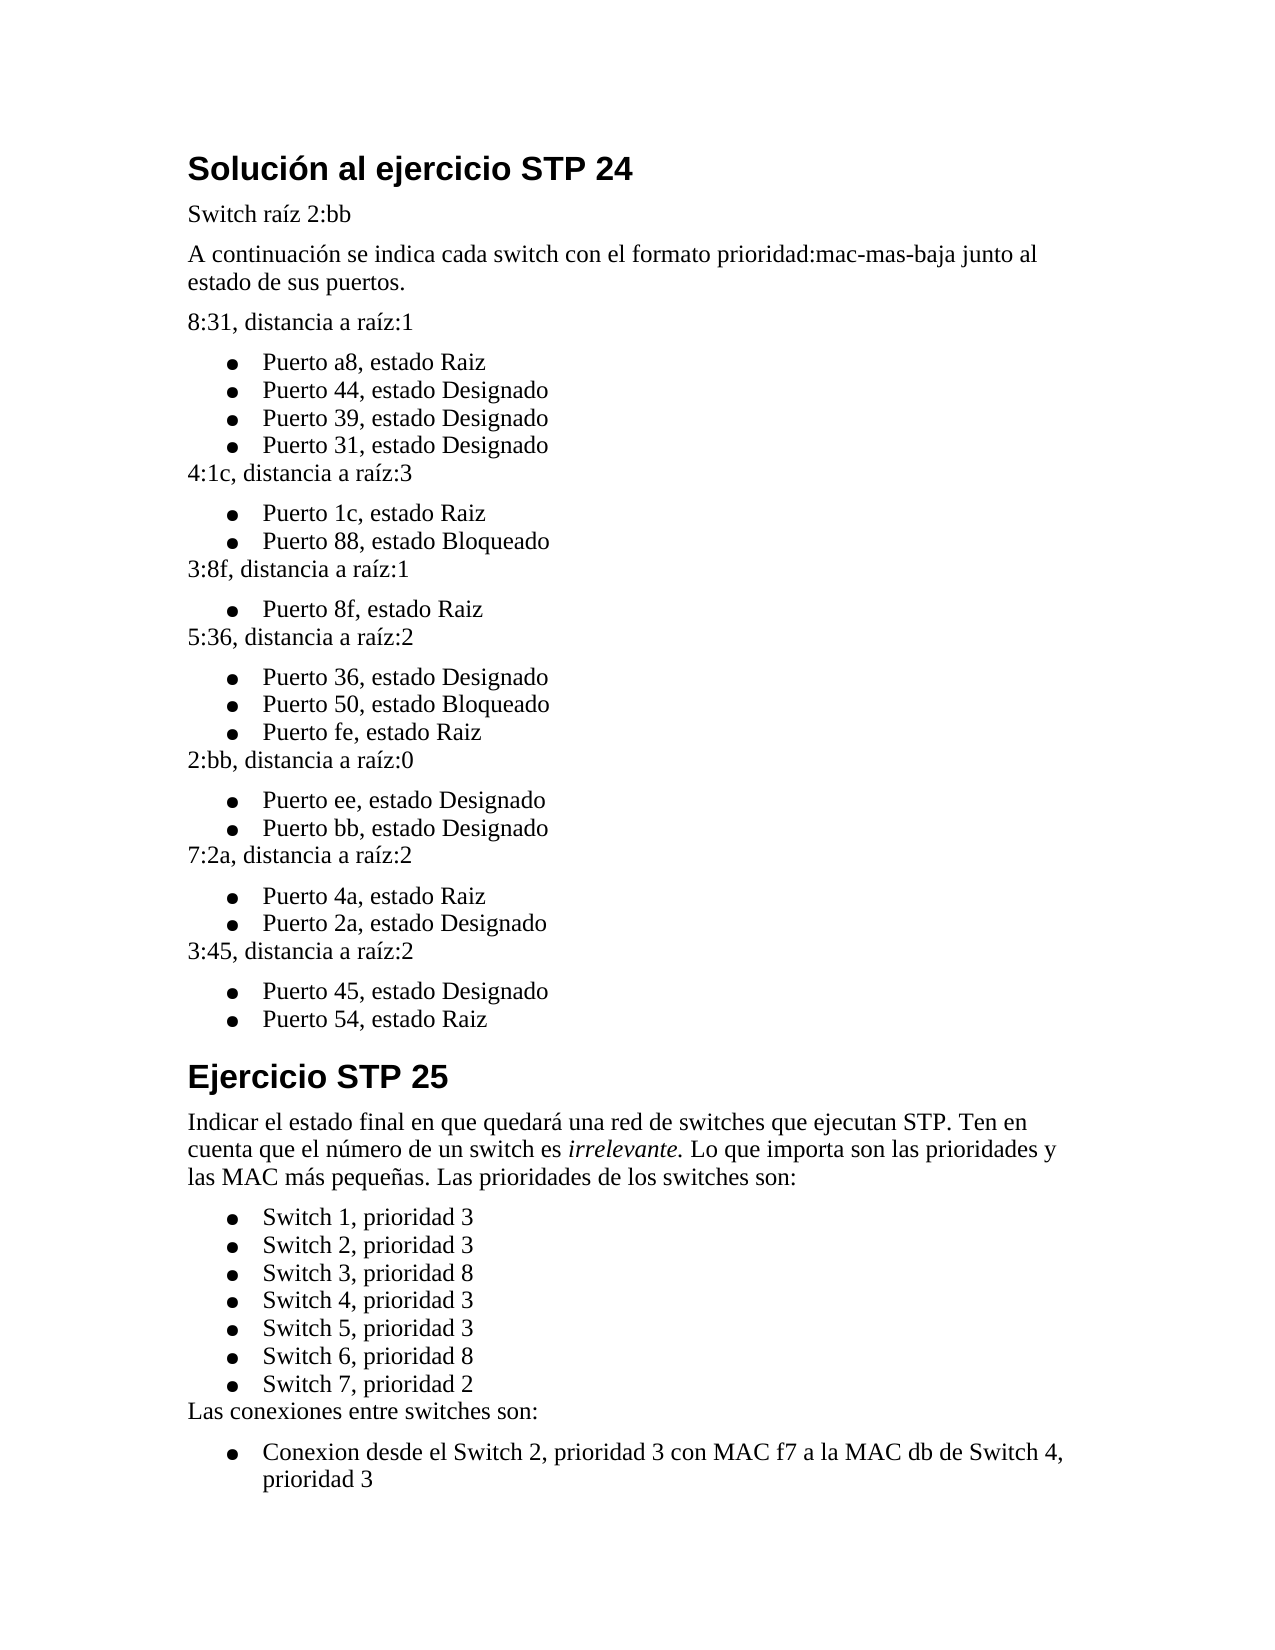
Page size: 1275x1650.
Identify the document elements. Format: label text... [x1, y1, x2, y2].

list Switch 6, prioridad 8 [225, 1342, 1087, 1370]
list Puerto 4a, estado Raiz [225, 882, 1087, 909]
list Conexion desde el Switch 2, prioridad 3 con MAC f7 a la MAC db de Switch 4, prioridad 3 [225, 1438, 1087, 1493]
text 4:1c, distancia a raíz:3 [187, 459, 1087, 487]
list Puerto 39, estado Designado [225, 404, 1087, 431]
text 8:31, distancia a raíz:1 [187, 308, 1087, 336]
list Puerto 44, estado Designado [225, 376, 1087, 404]
list Puerto 36, estado Designado [225, 663, 1087, 691]
text Las conexiones entre switches son: [187, 1397, 1087, 1425]
list Puerto bb, estado Designado [225, 814, 1087, 842]
list Puerto 1c, estado Raiz [225, 499, 1087, 527]
list Puerto 54, estado Raiz [225, 1005, 1087, 1033]
list Switch 1, prioridad 3 [225, 1203, 1087, 1231]
text 3:8f, distancia a raíz:1 [187, 555, 1087, 582]
text 3:45, distancia a raíz:2 [187, 937, 1087, 965]
text A continuación se indica cada switch con el formato prioridad:mac-mas-baja junto al estado de sus puertos. [187, 240, 1087, 296]
list Puerto 31, estado Designado [225, 431, 1087, 459]
list Puerto ee, estado Designado [225, 786, 1087, 814]
list Puerto 50, estado Bloqueado [225, 691, 1087, 718]
text Switch raíz 2:bb [187, 200, 1087, 228]
list Switch 5, prioridad 3 [225, 1314, 1087, 1342]
list Switch 4, prioridad 3 [225, 1287, 1087, 1314]
subtitle Solución al ejercicio STP 24 [187, 150, 1087, 187]
list Switch 3, prioridad 8 [225, 1259, 1087, 1287]
list Puerto 8f, estado Raiz [225, 595, 1087, 623]
list Switch 2, prioridad 3 [225, 1231, 1087, 1259]
list Puerto fe, estado Raiz [225, 718, 1087, 746]
text 5:36, distancia a raíz:2 [187, 623, 1087, 650]
text Indicar el estado final en que quedará una red de switches que ejecutan STP. Ten en cuenta que el número de un switch es irrelevante. Lo que importa son las prioridades y las MAC más pequeñas. Las prioridades de los switches son: [187, 1108, 1087, 1191]
list Switch 7, prioridad 2 [225, 1370, 1087, 1397]
list Puerto 88, estado Bloqueado [225, 527, 1087, 555]
text 7:2a, distancia a raíz:2 [187, 842, 1087, 869]
subtitle Ejercicio STP 25 [187, 1058, 1087, 1095]
list Puerto 2a, estado Designado [225, 909, 1087, 937]
list Puerto 45, estado Designado [225, 977, 1087, 1005]
text 2:bb, distancia a raíz:0 [187, 746, 1087, 774]
list Puerto a8, estado Raiz [225, 348, 1087, 376]
